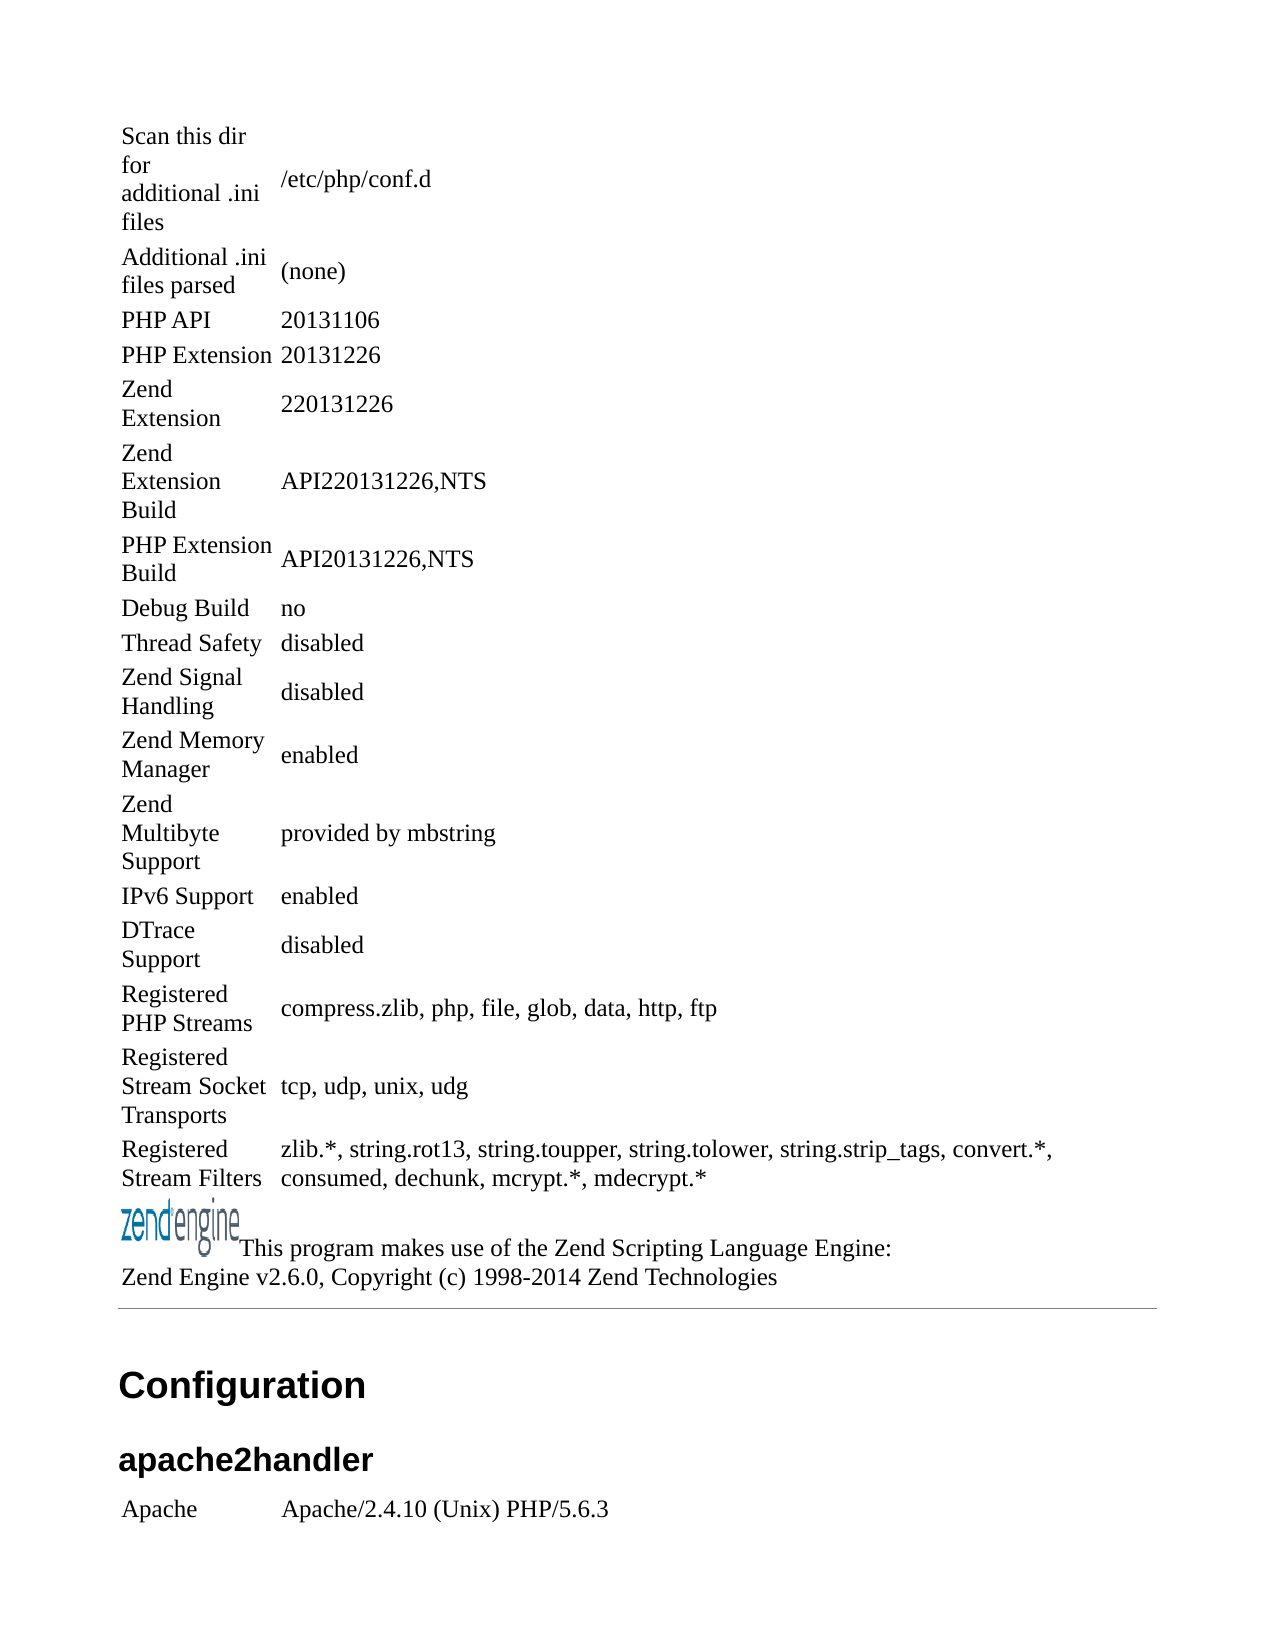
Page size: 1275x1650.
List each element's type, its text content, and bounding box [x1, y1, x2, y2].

table_cell Registered PHP Streams [118, 976, 278, 1039]
table_cell enabled [278, 723, 1157, 786]
table_cell 220131226 [278, 371, 1157, 435]
table_header This program makes use of the Zend Scripting Language Engine: Zend Engine v2.6.0, Copyright (c) 1998-2014 Zend Technologies [118, 1195, 901, 1294]
table_cell Zend Memory Manager [118, 723, 278, 786]
table_cell 20131106 [278, 302, 1157, 337]
table_cell provided by mbstring [278, 786, 1157, 878]
table_cell PHP Extension Build [118, 527, 278, 590]
table_cell zlib.*, string.rot13, string.toupper, string.tolower, string.strip_tags, convert.*, consumed, dechunk, mcrypt.*, mdecrypt.* [278, 1131, 1157, 1195]
table_cell no [278, 590, 1157, 625]
table_cell tcp, udp, unix, udg [278, 1039, 1157, 1131]
table_header Apache/2.4.10 (Unix) PHP/5.6.3 [278, 1491, 1157, 1526]
table_header Apache [118, 1491, 278, 1526]
table_cell disabled [278, 625, 1157, 659]
table_cell compress.zlib, php, file, glob, data, http, ftp [278, 976, 1157, 1039]
table_cell Registered Stream Socket Transports [118, 1039, 278, 1131]
table_cell Scan this dir for additional .ini files [118, 118, 278, 239]
table_cell Thread Safety [118, 625, 278, 659]
table_cell Additional .ini files parsed [118, 239, 278, 302]
table_cell (none) [278, 239, 1157, 302]
picture [121, 1197, 239, 1257]
table_cell Zend Multibyte Support [118, 786, 278, 878]
table_cell Zend Extension [118, 371, 278, 435]
subtitle apache2handler [118, 1440, 1157, 1478]
table_cell API20131226,NTS [278, 527, 1157, 590]
table_cell API220131226,NTS [278, 435, 1157, 527]
table_cell IPv6 Support [118, 878, 278, 913]
table_cell Registered Stream Filters [118, 1131, 278, 1195]
table_cell PHP API [118, 302, 278, 337]
table_cell disabled [278, 659, 1157, 723]
table_cell Debug Build [118, 590, 278, 625]
picture [121, 1214, 128, 1236]
table_cell disabled [278, 913, 1157, 976]
table_cell enabled [278, 878, 1157, 913]
subtitle Configuration [118, 1363, 1157, 1407]
table_cell Zend Extension Build [118, 435, 278, 527]
table_cell /etc/php/conf.d [278, 118, 1157, 239]
table_cell 20131226 [278, 337, 1157, 371]
table_cell PHP Extension [118, 337, 278, 371]
table_cell DTrace Support [118, 913, 278, 976]
table_cell Zend Signal Handling [118, 659, 278, 723]
